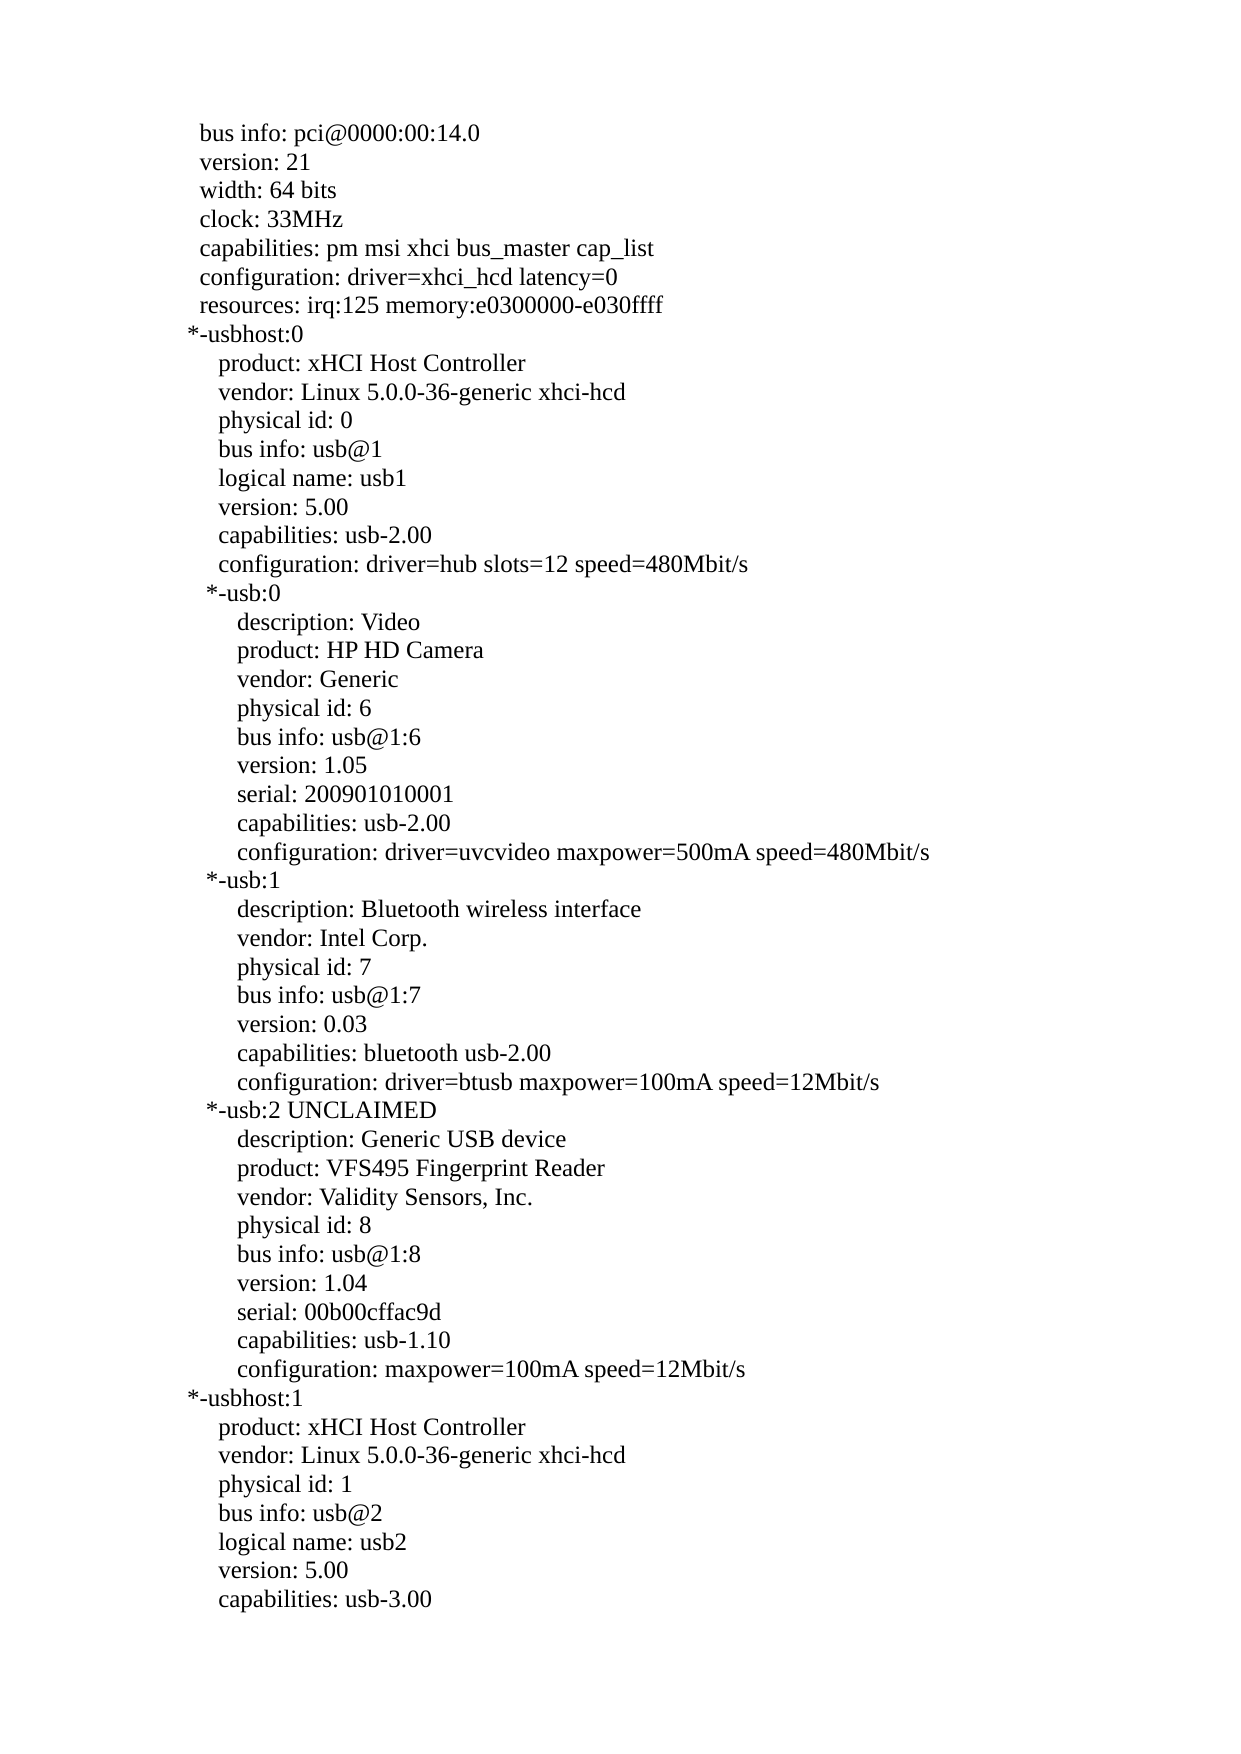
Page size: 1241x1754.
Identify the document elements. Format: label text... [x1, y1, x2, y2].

text version: 1.04 [118, 1268, 1122, 1297]
text vendor: Intel Corp. [118, 923, 1122, 952]
text product: xHCI Host Controller [118, 348, 1122, 377]
text capabilities: usb-2.00 [118, 808, 1122, 837]
text bus info: pci@0000:00:14.0 [118, 118, 1122, 147]
text configuration: driver=xhci_hcd latency=0 [118, 262, 1122, 291]
text version: 1.05 [118, 751, 1122, 779]
text version: 5.00 [118, 492, 1122, 521]
text bus info: usb@1 [118, 434, 1122, 463]
text physical id: 6 [118, 693, 1122, 722]
text serial: 00b00cffac9d [118, 1297, 1122, 1326]
text configuration: maxpower=100mA speed=12Mbit/s [118, 1354, 1122, 1383]
text version: 0.03 [118, 1009, 1122, 1038]
text physical id: 7 [118, 952, 1122, 981]
text product: HP HD Camera [118, 636, 1122, 664]
text *-usbhost:0 [118, 319, 1122, 348]
text *-usb:0 [118, 578, 1122, 607]
text capabilities: usb-1.10 [118, 1326, 1122, 1354]
text capabilities: bluetooth usb-2.00 [118, 1038, 1122, 1067]
text configuration: driver=btusb maxpower=100mA speed=12Mbit/s [118, 1067, 1122, 1096]
text product: VFS495 Fingerprint Reader [118, 1153, 1122, 1182]
text vendor: Linux 5.0.0-36-generic xhci-hcd [118, 377, 1122, 406]
text version: 21 [118, 147, 1122, 176]
text bus info: usb@1:8 [118, 1239, 1122, 1268]
text *-usb:1 [118, 866, 1122, 894]
text vendor: Generic [118, 664, 1122, 693]
text version: 5.00 [118, 1556, 1122, 1584]
text capabilities: pm msi xhci bus_master cap_list [118, 233, 1122, 262]
text logical name: usb2 [118, 1527, 1122, 1556]
text *-usbhost:1 [118, 1383, 1122, 1412]
text bus info: usb@1:6 [118, 722, 1122, 751]
text bus info: usb@2 [118, 1498, 1122, 1527]
text bus info: usb@1:7 [118, 981, 1122, 1009]
text physical id: 8 [118, 1211, 1122, 1239]
text physical id: 0 [118, 406, 1122, 434]
text width: 64 bits [118, 176, 1122, 204]
text configuration: driver=uvcvideo maxpower=500mA speed=480Mbit/s [118, 837, 1122, 866]
text *-usb:2 UNCLAIMED [118, 1096, 1122, 1124]
text resources: irq:125 memory:e0300000-e030ffff [118, 291, 1122, 319]
text capabilities: usb-2.00 [118, 521, 1122, 549]
text capabilities: usb-3.00 [118, 1584, 1122, 1613]
text configuration: driver=hub slots=12 speed=480Mbit/s [118, 549, 1122, 578]
text description: Bluetooth wireless interface [118, 894, 1122, 923]
text description: Video [118, 607, 1122, 636]
text vendor: Linux 5.0.0-36-generic xhci-hcd [118, 1441, 1122, 1469]
text description: Generic USB device [118, 1124, 1122, 1153]
text logical name: usb1 [118, 463, 1122, 492]
text physical id: 1 [118, 1469, 1122, 1498]
text product: xHCI Host Controller [118, 1412, 1122, 1441]
text clock: 33MHz [118, 204, 1122, 233]
text vendor: Validity Sensors, Inc. [118, 1182, 1122, 1211]
text serial: 200901010001 [118, 779, 1122, 808]
